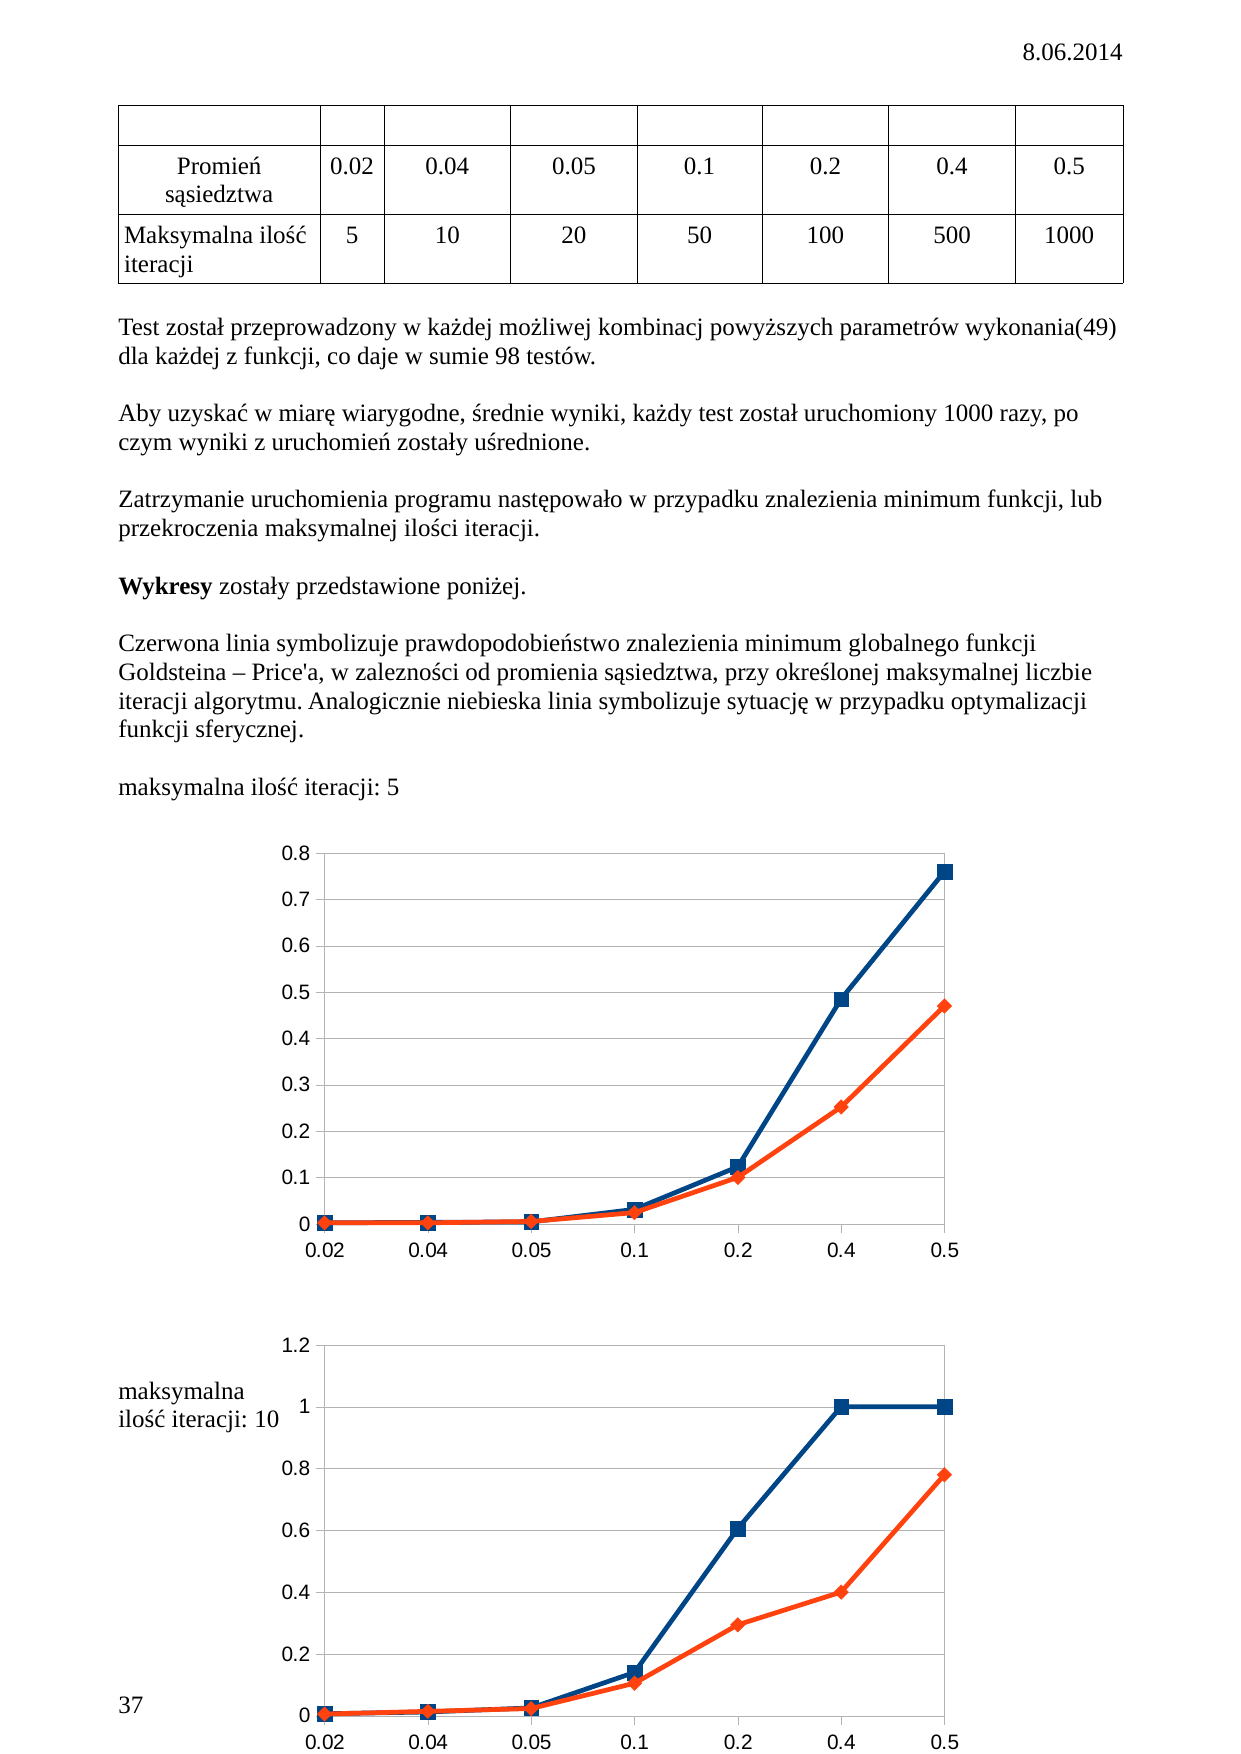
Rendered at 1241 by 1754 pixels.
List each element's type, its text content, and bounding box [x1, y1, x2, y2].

table_header [119, 106, 320, 145]
table_cell Maksymalna ilość iteracji [119, 215, 320, 283]
table_cell 0.2 [763, 146, 888, 214]
text Czerwona linia symbolizuje prawdopodobieństwo znalezienia minimum globalnego funkcji Goldsteina – Price'a, w zalezności od promienia sąsiedztwa, przy określonej maksymalnej liczbie iteracji algorytmu. Analogicznie niebieska linia symbolizuje sytuację w przypadku optymalizacji funkcji sferycznej. [118, 628, 1122, 743]
table_header [511, 106, 637, 145]
table_header [385, 106, 510, 145]
table_cell 20 [511, 215, 637, 283]
text [945, 1376, 1122, 1433]
table_cell 10 [385, 215, 510, 283]
text [823, 1410, 944, 1433]
text maksymalna ilość iteracji: 5 [118, 772, 1122, 801]
text Aby uzyskać w miarę wiarygodne, średnie wyniki, każdy test został uruchomiony 1000 razy, po czym wyniki z uruchomień zostały uśrednione. [118, 398, 1122, 456]
text [325, 1376, 944, 1407]
table_header [321, 106, 384, 145]
table_cell 500 [889, 215, 1015, 283]
text maksymalna ilość iteracji: 10 [118, 1376, 324, 1433]
table_cell 0.02 [321, 146, 384, 214]
table_cell 1000 [1016, 215, 1123, 283]
text Test został przeprowadzony w każdej możliwej kombinacj powyższych parametrów wykonania(49) [118, 312, 1122, 341]
text Wykresy zostały przedstawione poniżej. [118, 571, 1122, 599]
table_header [1016, 106, 1123, 145]
table_cell Promień sąsiedztwa [119, 146, 320, 214]
table_cell 0.1 [638, 146, 762, 214]
table_cell 100 [763, 215, 888, 283]
table_header [889, 106, 1015, 145]
table_cell 0.4 [889, 146, 1015, 214]
table_header [763, 106, 888, 145]
table_cell 50 [638, 215, 762, 283]
table_cell 5 [321, 215, 384, 283]
table_header [638, 106, 762, 145]
table_cell 0.05 [511, 146, 637, 214]
text [325, 1408, 834, 1433]
text dla każdej z funkcji, co daje w sumie 98 testów. [118, 341, 1122, 369]
table_cell 0.5 [1016, 146, 1123, 214]
text Zatrzymanie uruchomienia programu następowało w przypadku znalezienia minimum funkcji, lub przekroczenia maksymalnej ilości iteracji. [118, 484, 1122, 542]
table_cell 0.04 [385, 146, 510, 214]
